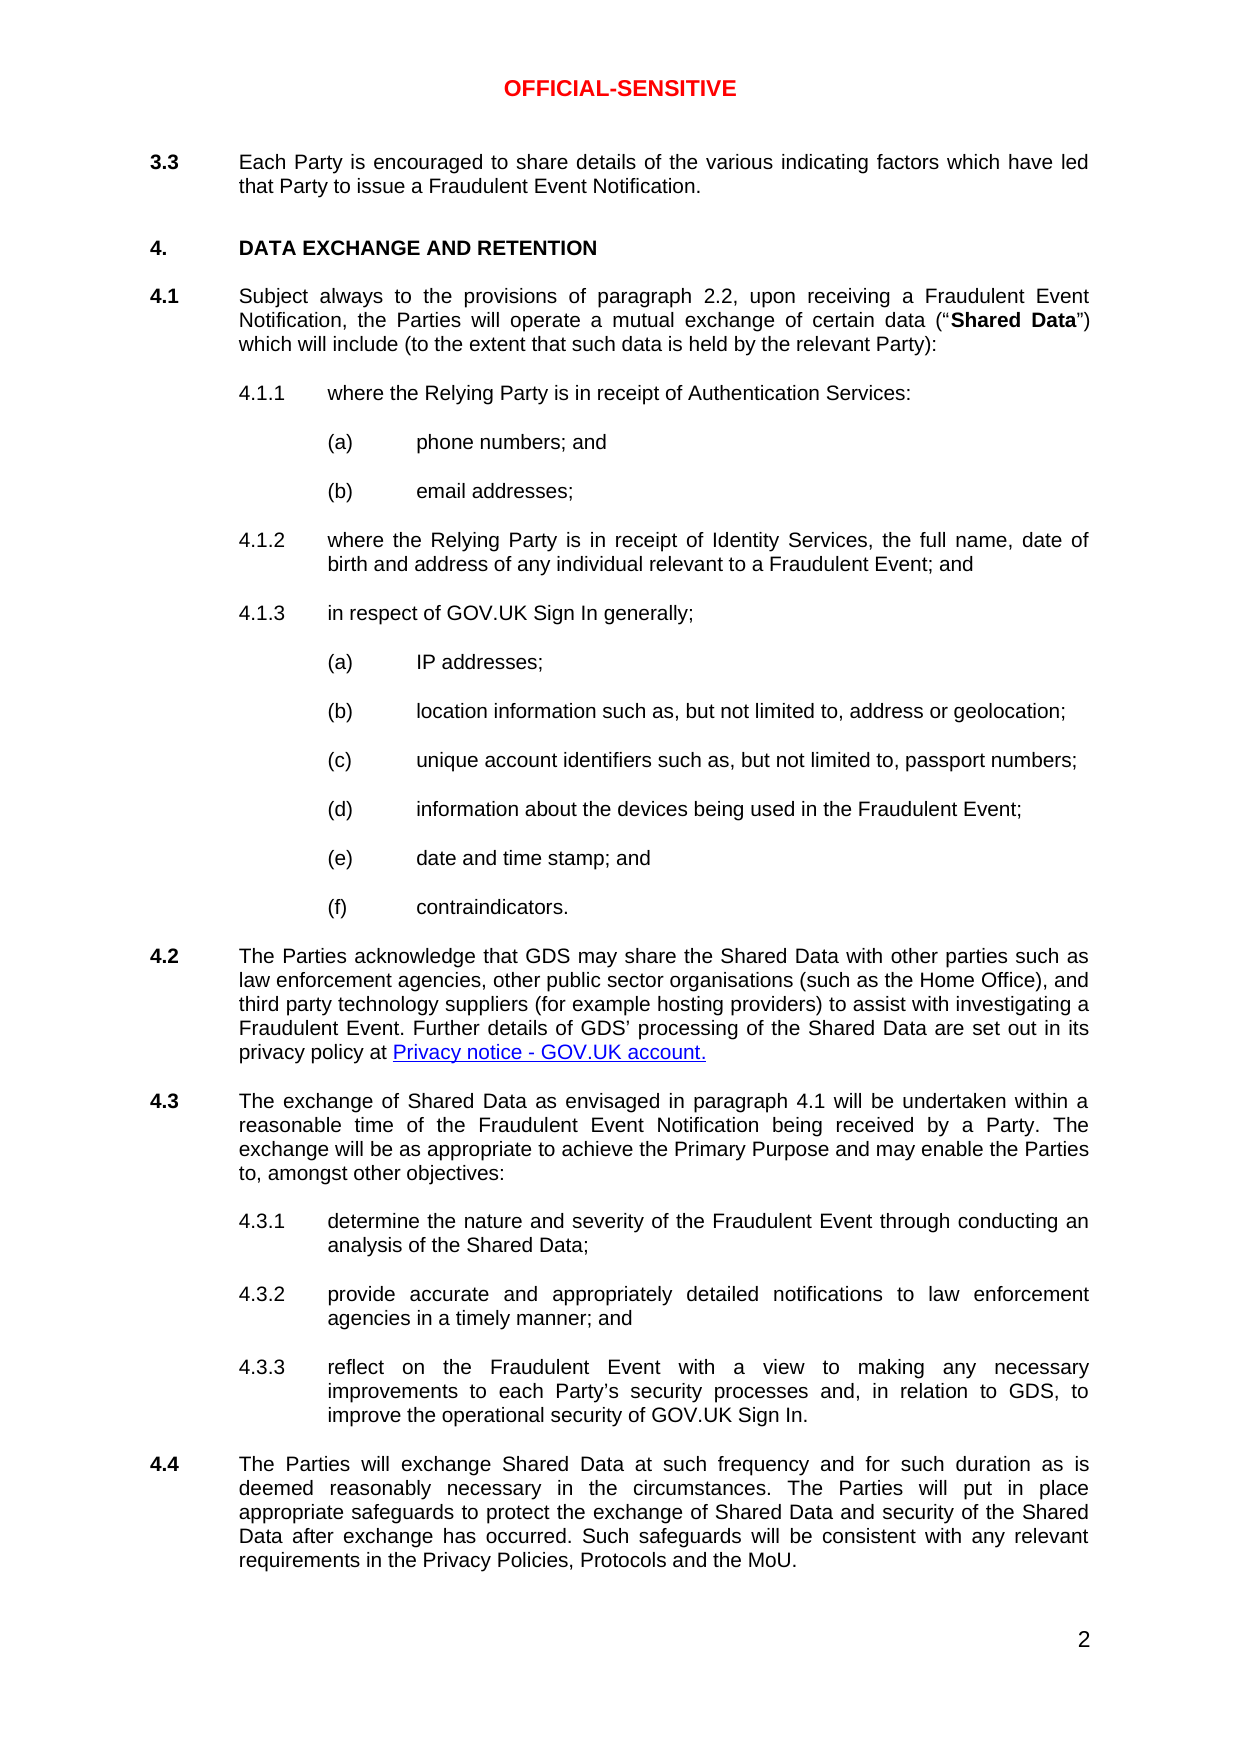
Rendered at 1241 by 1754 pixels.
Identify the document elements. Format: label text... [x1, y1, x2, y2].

list email addresses; [327, 479, 1090, 503]
list IP addresses; [327, 650, 1090, 674]
list date and time stamp; and [327, 846, 1090, 870]
list where the Relying Party is in receipt of Authentication Services: [239, 381, 1090, 405]
list Each Party is encouraged to share details of the various indicating factors which have led that Party to issue a Fraudulent Event Notification. [150, 150, 1090, 198]
list Subject always to the provisions of paragraph 2.2, upon receiving a Fraudulent Event Notification, the Parties will operate a mutual exchange of certain data (“Shared Data”) which will include (to the extent that such data is held by the relevant Party): [150, 284, 1090, 356]
list The Parties acknowledge that GDS may share the Shared Data with other parties such as law enforcement agencies, other public sector organisations (such as the Home Office), and third party technology suppliers (for example hosting providers) to assist with investigating a Fraudulent Event. Further details of GDS’ processing of the Shared Data are set out in its privacy policy at Privacy notice - GOV.UK account. [150, 944, 1090, 1063]
list contraindicators. [327, 895, 1090, 919]
list The Parties will exchange Shared Data at such frequency and for such duration as is deemed reasonably necessary in the circumstances. The Parties will put in place appropriate safeguards to protect the exchange of Shared Data and security of the Shared Data after exchange has occurred. Such safeguards will be consistent with any relevant requirements in the Privacy Policies, Protocols and the MoU. [150, 1452, 1090, 1572]
list location information such as, but not limited to, address or geolocation; [327, 699, 1090, 723]
list in respect of GOV.UK Sign In generally; [239, 601, 1090, 625]
list provide accurate and appropriately detailed notifications to law enforcement agencies in a timely manner; and [239, 1282, 1090, 1330]
list determine the nature and severity of the Fraudulent Event through conducting an analysis of the Shared Data; [239, 1209, 1090, 1257]
list unique account identifiers such as, but not limited to, passport numbers; [327, 748, 1090, 772]
list where the Relying Party is in receipt of Identity Services, the full name, date of birth and address of any individual relevant to a Fraudulent Event; and [239, 528, 1090, 576]
list reflect on the Fraudulent Event with a view to making any necessary improvements to each Party’s security processes and, in relation to GDS, to improve the operational security of GOV.UK Sign In. [239, 1355, 1090, 1427]
list The exchange of Shared Data as envisaged in paragraph 4.1 will be undertaken within a reasonable time of the Fraudulent Event Notification being received by a Party. The exchange will be as appropriate to achieve the Primary Purpose and may enable the Parties to, amongst other objectives: [150, 1088, 1090, 1184]
list information about the devices being used in the Fraudulent Event; [327, 797, 1090, 821]
subtitle DATA EXCHANGE AND RETENTION [150, 235, 1090, 259]
list phone numbers; and [327, 430, 1090, 454]
